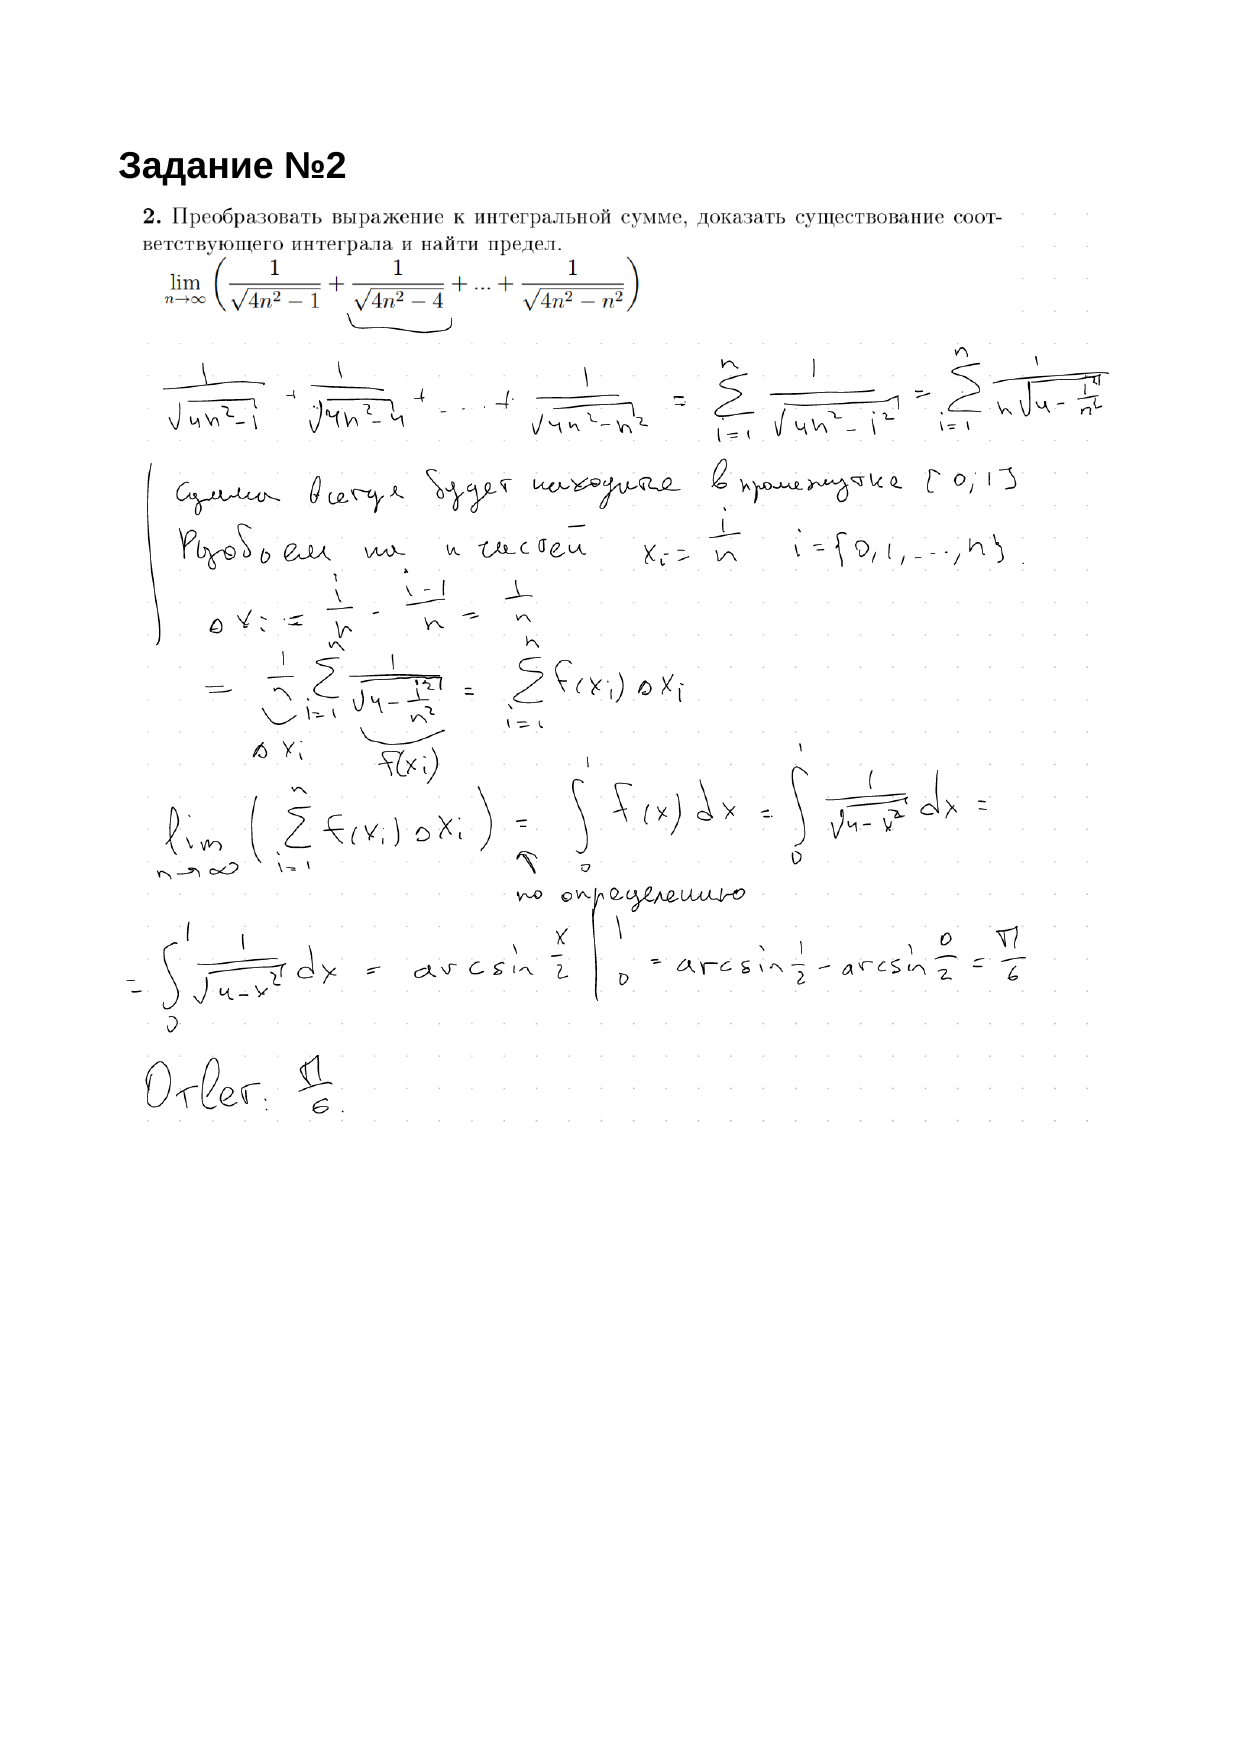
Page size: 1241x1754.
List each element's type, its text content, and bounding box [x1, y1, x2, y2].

subtitle Задание №2 [118, 143, 1122, 186]
picture [125, 198, 1115, 1123]
